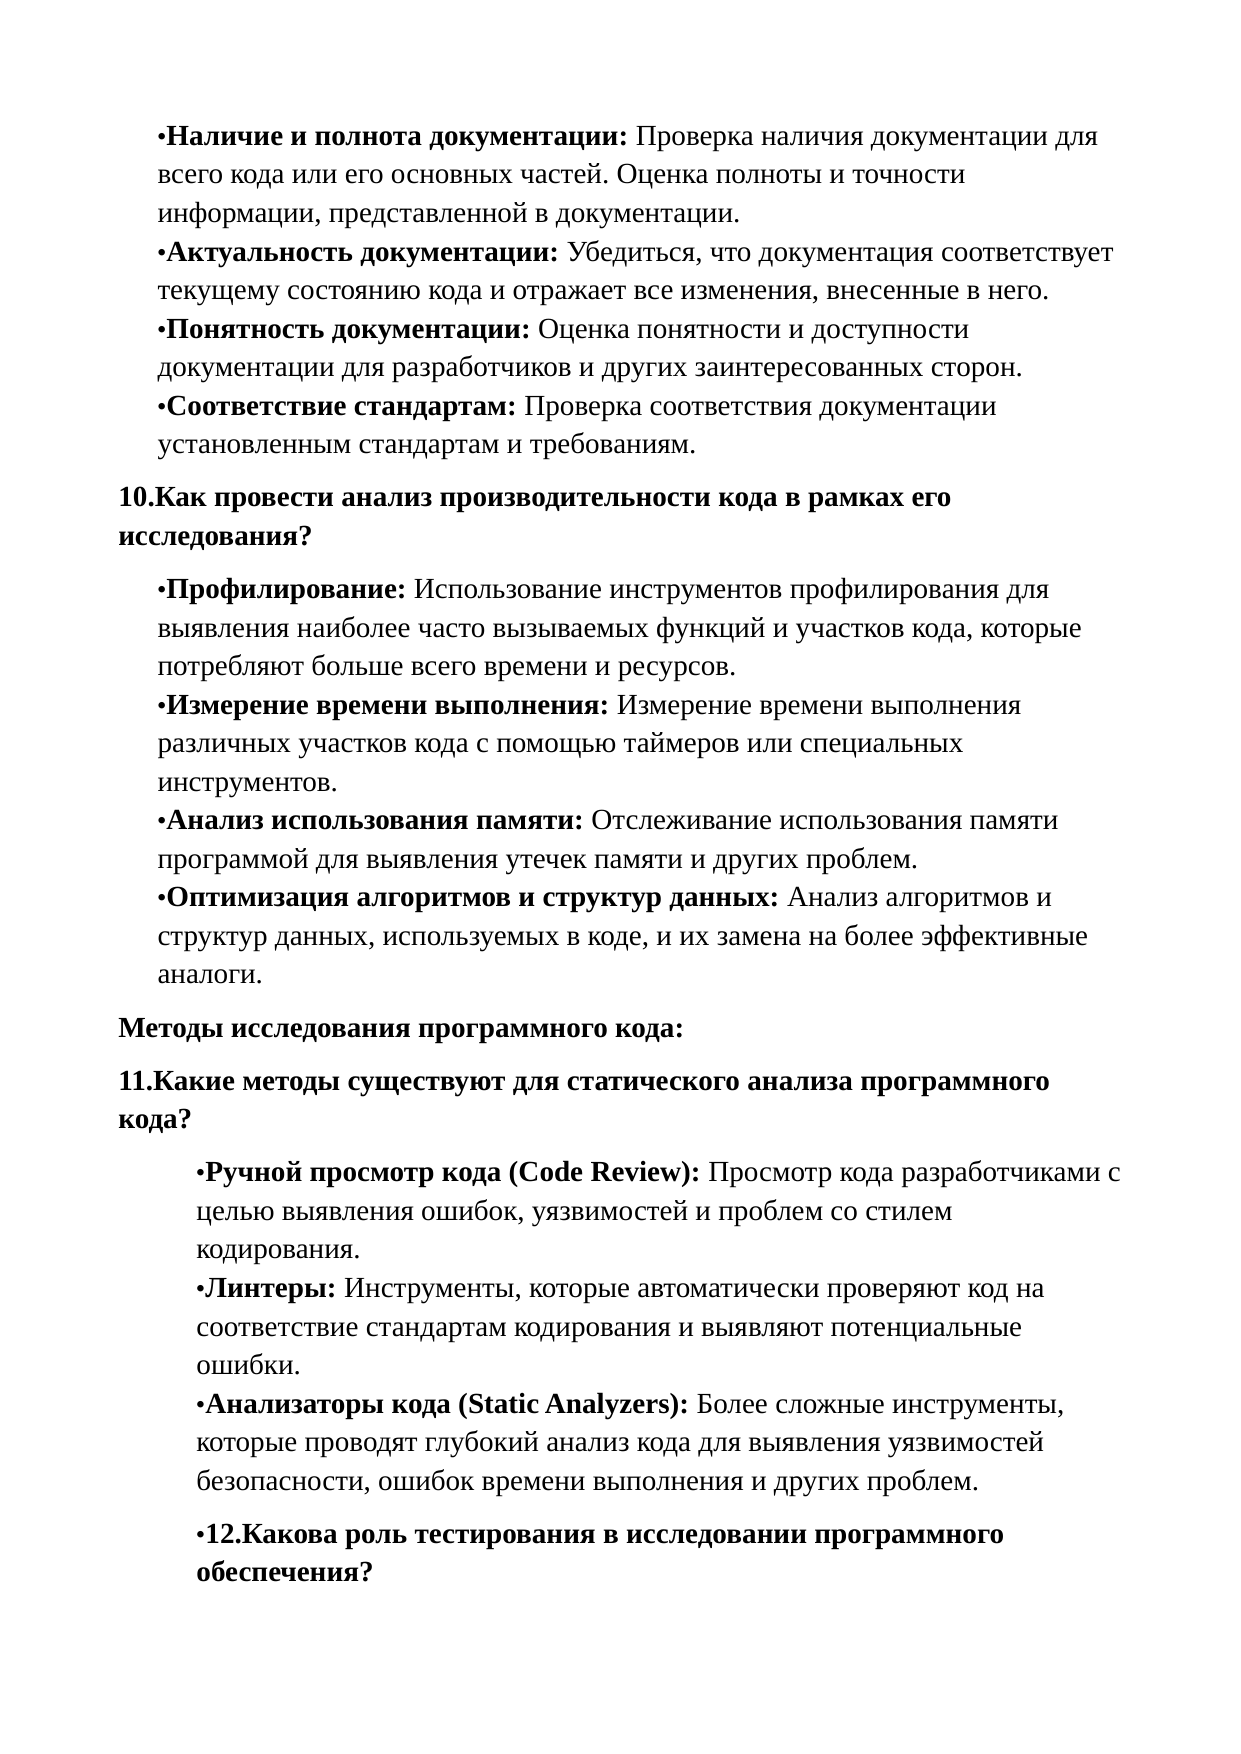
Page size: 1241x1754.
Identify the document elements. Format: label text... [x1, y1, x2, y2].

text 10.Как провести анализ производительности кода в рамках его исследования? [118, 479, 1122, 552]
list Линтеры: Инструменты, которые автоматически проверяют код на соответствие стандартам кодирования и выявляют потенциальные ошибки. [118, 1270, 1122, 1381]
list Оптимизация алгоритмов и структур данных: Анализ алгоритмов и структур данных, используемых в коде, и их замена на более эффективные аналоги. [118, 879, 1122, 990]
list Наличие и полнота документации: Проверка наличия документации для всего кода или его основных частей. Оценка полноты и точности информации, представленной в документации. [118, 118, 1122, 229]
list Анализ использования памяти: Отслеживание использования памяти программой для выявления утечек памяти и других проблем. [118, 802, 1122, 874]
list Актуальность документации: Убедиться, что документация соответствует текущему состоянию кода и отражает все изменения, внесенные в него. [118, 234, 1122, 306]
list Соответствие стандартам: Проверка соответствия документации установленным стандартам и требованиям. [118, 388, 1122, 460]
list 12.Какова роль тестирования в исследовании программного обеспечения? [118, 1516, 1122, 1588]
list Понятность документации: Оценка понятности и доступности документации для разработчиков и других заинтересованных сторон. [118, 311, 1122, 383]
list Анализаторы кода (Static Analyzers): Более сложные инструменты, которые проводят глубокий анализ кода для выявления уязвимостей безопасности, ошибок времени выполнения и других проблем. [118, 1386, 1122, 1496]
text Методы исследования программного кода: [118, 1010, 1122, 1043]
list Профилирование: Использование инструментов профилирования для выявления наиболее часто вызываемых функций и участков кода, которые потребляют больше всего времени и ресурсов. [118, 571, 1122, 682]
list Ручной просмотр кода (Code Review): Просмотр кода разработчиками с целью выявления ошибок, уязвимостей и проблем со стилем кодирования. [118, 1154, 1122, 1265]
text 11.Какие методы существуют для статического анализа программного кода? [118, 1063, 1122, 1135]
list Измерение времени выполнения: Измерение времени выполнения различных участков кода с помощью таймеров или специальных инструментов. [118, 687, 1122, 797]
